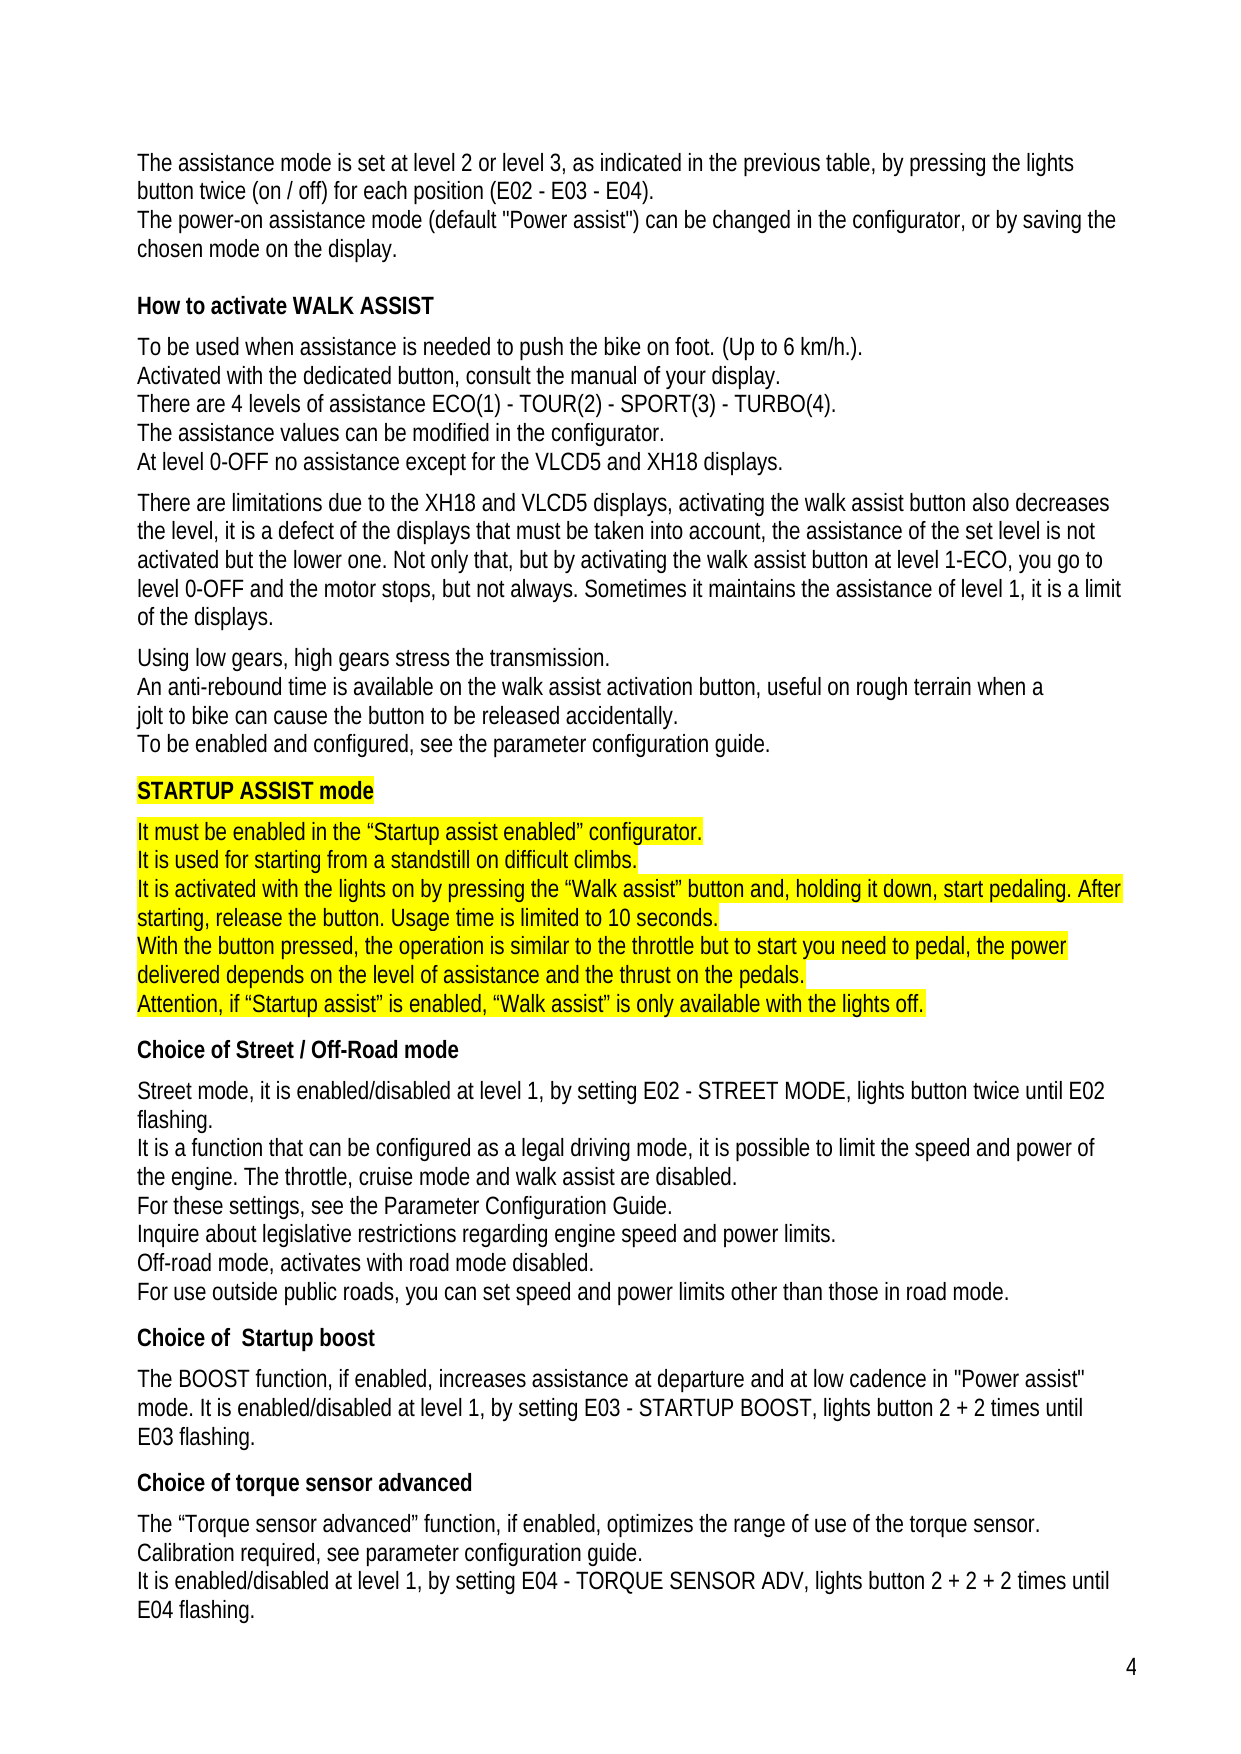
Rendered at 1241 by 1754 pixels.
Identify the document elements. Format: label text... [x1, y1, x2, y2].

text To be used when assistance is needed to push the bike on foot. (Up to 6 km/h.). [137, 332, 1125, 361]
text Choice of Startup boost [137, 1323, 1125, 1352]
text For these settings, see the Parameter Configuration Guide. [137, 1191, 1125, 1219]
text Choice of Street / Off-Road mode [137, 1035, 1125, 1064]
text It is a function that can be configured as a legal driving mode, it is possible to limit the speed and power of the engine. The throttle, cruise mode and walk assist are disabled. [137, 1133, 1125, 1191]
text Street mode, it is enabled/disabled at level 1, by setting E02 - STREET MODE, lights button twice until E02 flashing. [137, 1076, 1125, 1133]
text The assistance values can be modified in the configurator. [137, 418, 1125, 447]
text At level 0-OFF no assistance except for the VLCD5 and XH18 displays. [137, 447, 1125, 475]
text Off-road mode, activates with road mode disabled. [137, 1248, 1125, 1277]
text The power-on assistance mode (default "Power assist") can be changed in the configurator, or by saving the chosen mode on the display. [137, 205, 1125, 262]
text It is enabled/disabled at level 1, by setting E04 - TORQUE SENSOR ADV, lights button 2 + 2 + 2 times until E04 flashing. [137, 1566, 1125, 1623]
text Calibration required, see parameter configuration guide. [137, 1538, 1125, 1566]
text jolt to bike can cause the button to be released accidentally. [137, 701, 1125, 729]
text Choice of torque sensor advanced [137, 1468, 1125, 1496]
text The BOOST function, if enabled, increases assistance at departure and at low cadence in "Power assist" mode. It is enabled/disabled at level 1, by setting E03 - STARTUP BOOST, lights button 2 + 2 times until E03 flashing. [137, 1364, 1125, 1450]
text It is activated with the lights on by pressing the “Walk assist” button and, holding it down, start pedaling. After starting, release the button. Usage time is limited to 10 seconds. [137, 874, 1125, 931]
text The “Torque sensor advanced” function, if enabled, optimizes the range of use of the torque sensor. [137, 1509, 1125, 1538]
text To be enabled and configured, see the parameter configuration guide. [137, 729, 1125, 758]
text There are 4 levels of assistance ECO(1) - TOUR(2) - SPORT(3) - TURBO(4). [137, 389, 1125, 418]
text Activated with the dedicated button, consult the manual of your display. [137, 361, 1125, 389]
text Using low gears, high gears stress the transmission. [137, 643, 1125, 672]
text There are limitations due to the XH18 and VLCD5 displays, activating the walk assist button also decreases the level, it is a defect of the displays that must be taken into account, the assistance of the set level is not activated but the lower one. Not only that, but by activating the walk assist button at level 1-ECO, you go to level 0-OFF and the motor stops, but not always. Sometimes it maintains the assistance of level 1, it is a limit of the displays. [137, 488, 1125, 631]
text It must be enabled in the “Startup assist enabled” configurator. [137, 817, 1125, 845]
text For use outside public roads, you can set speed and power limits other than those in road mode. [137, 1277, 1125, 1305]
text How to activate WALK ASSIST [137, 291, 1125, 319]
text Attention, if “Startup assist” is enabled, “Walk assist” is only available with the lights off. [137, 989, 1125, 1017]
text Inquire about legislative restrictions regarding engine speed and power limits. [137, 1219, 1125, 1248]
text STARTUP ASSIST mode [137, 776, 1125, 804]
text With the button pressed, the operation is similar to the throttle but to start you need to pedal, the power delivered depends on the level of assistance and the thrust on the pedals. [137, 931, 1125, 989]
text It is used for starting from a standstill on difficult climbs. [137, 845, 1125, 874]
text The assistance mode is set at level 2 or level 3, as indicated in the previous table, by pressing the lights button twice (on / off) for each position (E02 - E03 - E04). [137, 148, 1125, 205]
text An anti-rebound time is available on the walk assist activation button, useful on rough terrain when a [137, 672, 1125, 701]
